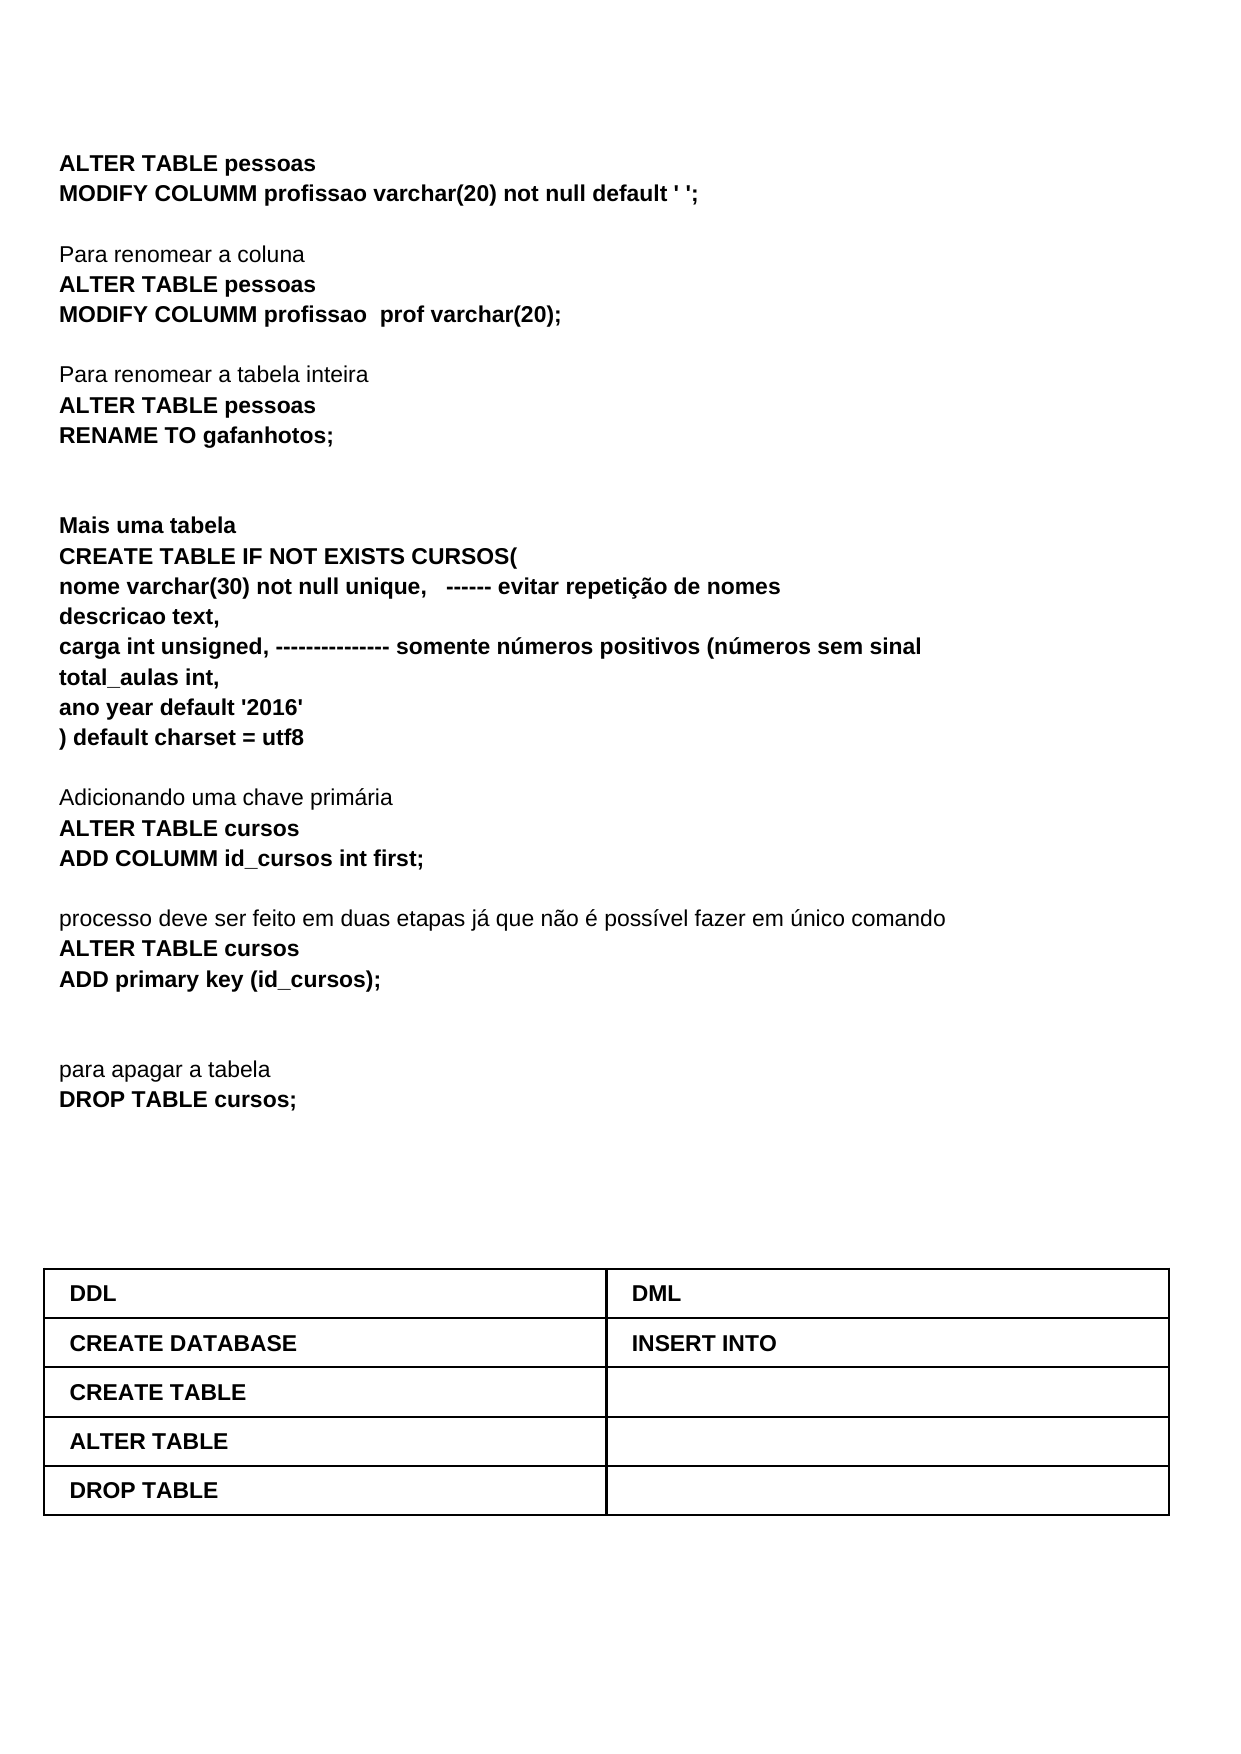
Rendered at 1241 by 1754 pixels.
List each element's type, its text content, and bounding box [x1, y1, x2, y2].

table_cell INSERT INTO [608, 1319, 1168, 1366]
text descricao text, [59, 603, 1232, 629]
text Adicionando uma chave primária [59, 784, 1232, 811]
text ) default charset = utf8 [59, 724, 1232, 750]
text ALTER TABLE pessoas [59, 392, 1232, 418]
text total_aulas int, [59, 663, 1232, 690]
text DROP TABLE cursos; [59, 1086, 1232, 1113]
table_header DML [608, 1270, 1168, 1317]
text ADD primary key (id_cursos); [59, 966, 1232, 992]
text para apagar a tabela [59, 1056, 1232, 1083]
table_cell CREATE TABLE [45, 1368, 605, 1416]
text carga int unsigned, --------------- somente números positivos (números sem sinal [59, 633, 1232, 660]
table_cell CREATE DATABASE [45, 1319, 605, 1366]
text Para renomear a coluna [59, 241, 1232, 267]
text Para renomear a tabela inteira [59, 361, 1232, 388]
text ALTER TABLE cursos [59, 935, 1232, 962]
text CREATE TABLE IF NOT EXISTS CURSOS( [59, 543, 1232, 569]
text MODIFY COLUMM profissao prof varchar(20); [59, 301, 1232, 327]
text ALTER TABLE pessoas [59, 271, 1232, 297]
table_cell ALTER TABLE [45, 1418, 605, 1465]
text ALTER TABLE pessoas [59, 150, 1232, 176]
table_cell [608, 1368, 1168, 1416]
text nome varchar(30) not null unique, ------ evitar repetição de nomes [59, 573, 1232, 599]
text processo deve ser feito em duas etapas já que não é possível fazer em único comando [59, 905, 1232, 932]
text ALTER TABLE cursos [59, 814, 1232, 841]
text Mais uma tabela [59, 512, 1232, 539]
text MODIFY COLUMM profissao varchar(20) not null default ' '; [59, 180, 1232, 207]
table_cell DROP TABLE [45, 1467, 605, 1514]
text RENAME TO gafanhotos; [59, 422, 1232, 448]
table_cell [608, 1467, 1168, 1514]
text ano year default '2016' [59, 694, 1232, 720]
text ADD COLUMM id_cursos int first; [59, 845, 1232, 871]
table_cell [608, 1418, 1168, 1465]
table_header DDL [45, 1270, 605, 1317]
